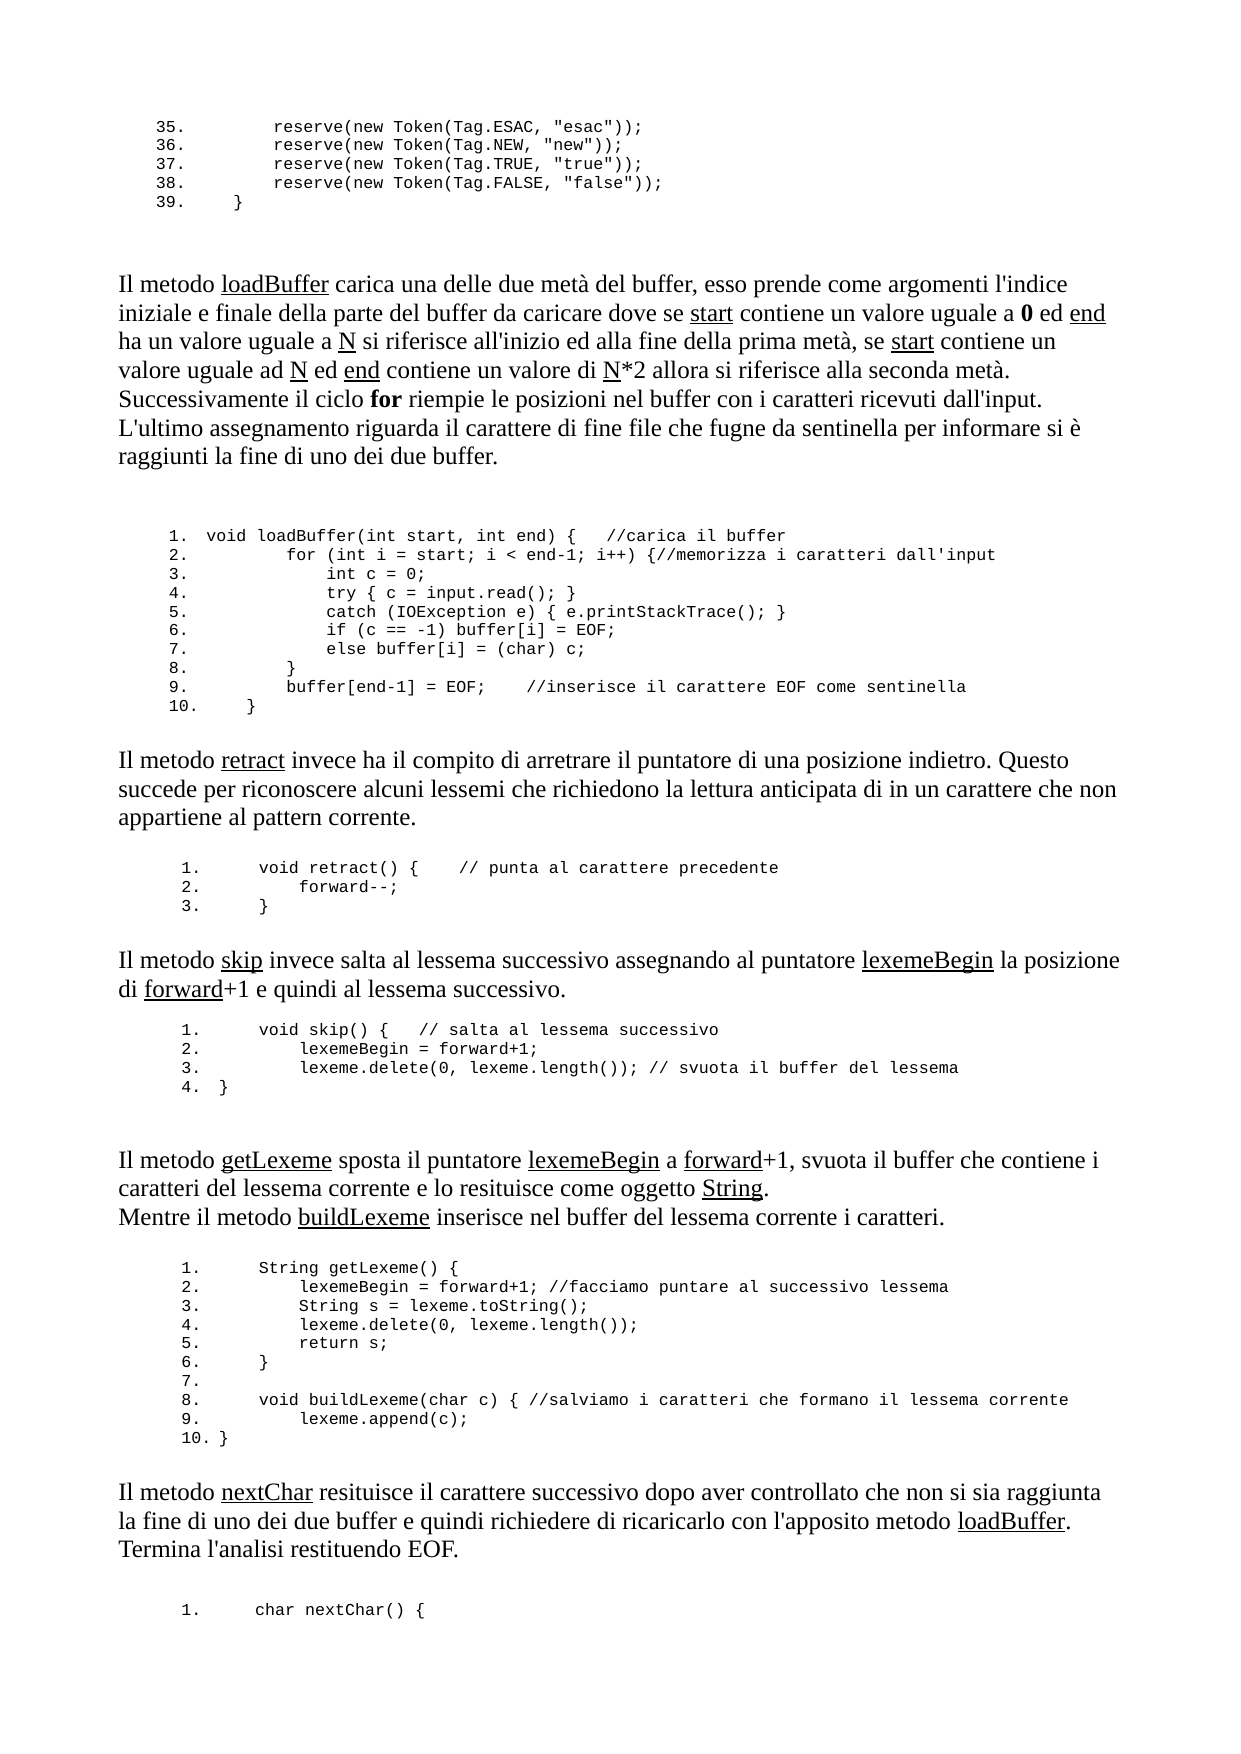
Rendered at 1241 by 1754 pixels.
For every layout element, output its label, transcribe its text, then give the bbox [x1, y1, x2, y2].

list for (int i = start; i < end-1; i++) {//memorizza i caratteri dall'input [168, 547, 1122, 565]
list catch (IOException e) { e.printStackTrace(); } [168, 603, 1122, 622]
list String getLexeme() { [181, 1260, 1122, 1278]
list reserve(new Token(Tag.FALSE, "false")); [156, 175, 1122, 193]
list } [181, 1354, 1122, 1373]
list reserve(new Token(Tag.TRUE, "true")); [156, 156, 1122, 175]
text Termina l'analisi restituendo EOF. [118, 1534, 1122, 1563]
text Il metodo nextChar resituisce il carattere successivo dopo aver controllato che non si sia raggiunta la fine di uno dei due buffer e quindi richiedere di ricaricarlo con l'apposito metodo loadBuffer. [118, 1477, 1122, 1534]
text Il metodo retract invece ha il compito di arretrare il puntatore di una posizione indietro. Questo succede per riconoscere alcuni lessemi che richiedono la lettura anticipata di in un carattere che non appartiene al pattern corrente. [118, 745, 1122, 831]
list } [181, 1078, 1122, 1097]
list lexeme.append(c); [181, 1411, 1122, 1429]
list forward--; [181, 879, 1122, 898]
list void skip() { // salta al lessema successivo [181, 1022, 1122, 1041]
list buffer[end-1] = EOF; //inserisce il carattere EOF come sentinella [168, 678, 1122, 697]
list lexeme.delete(0, lexeme.length()); // svuota il buffer del lessema [181, 1059, 1122, 1078]
list lexeme.delete(0, lexeme.length()); [181, 1316, 1122, 1335]
text L'ultimo assegnamento riguarda il carattere di fine file che fugne da sentinella per informare si è raggiunti la fine di uno dei due buffer. [118, 413, 1122, 470]
list else buffer[i] = (char) c; [168, 641, 1122, 660]
list String s = lexeme.toString(); [181, 1297, 1122, 1316]
list } [156, 193, 1122, 212]
list } [181, 898, 1122, 917]
list char nextChar() { [181, 1592, 1122, 1621]
list int c = 0; [168, 565, 1122, 584]
list void loadBuffer(int start, int end) { //carica il buffer [168, 528, 1122, 547]
list if (c == -1) buffer[i] = EOF; [168, 622, 1122, 641]
text Il metodo loadBuffer carica una delle due metà del buffer, esso prende come argomenti l'indice iniziale e finale della parte del buffer da caricare dove se start contiene un valore uguale a 0 ed end ha un valore uguale a N si riferisce all'inizio ed alla fine della prima metà, se start contiene un valore uguale ad N ed end contiene un valore di N*2 allora si riferisce alla seconda metà. Successivamente il ciclo for riempie le posizioni nel buffer con i caratteri ricevuti dall'input. [118, 269, 1122, 413]
list lexemeBegin = forward+1; [181, 1041, 1122, 1059]
list } [181, 1429, 1122, 1448]
text Mentre il metodo buildLexeme inserisce nel buffer del lessema corrente i caratteri. [118, 1202, 1122, 1231]
list try { c = input.read(); } [168, 584, 1122, 603]
list } [168, 697, 1122, 716]
list lexemeBegin = forward+1; //facciamo puntare al successivo lessema [181, 1278, 1122, 1297]
list void retract() { // punta al carattere precedente [181, 860, 1122, 879]
text Il metodo skip invece salta al lessema successivo assegnando al puntatore lexemeBegin la posizione di forward+1 e quindi al lessema successivo. [118, 945, 1122, 1003]
list reserve(new Token(Tag.ESAC, "esac")); [156, 118, 1122, 137]
list return s; [181, 1335, 1122, 1354]
text Il metodo getLexeme sposta il puntatore lexemeBegin a forward+1, svuota il buffer che contiene i caratteri del lessema corrente e lo resituisce come oggetto String. [118, 1145, 1122, 1202]
list } [168, 660, 1122, 678]
list void buildLexeme(char c) { //salviamo i caratteri che formano il lessema corrente [181, 1392, 1122, 1411]
list reserve(new Token(Tag.NEW, "new")); [156, 137, 1122, 156]
